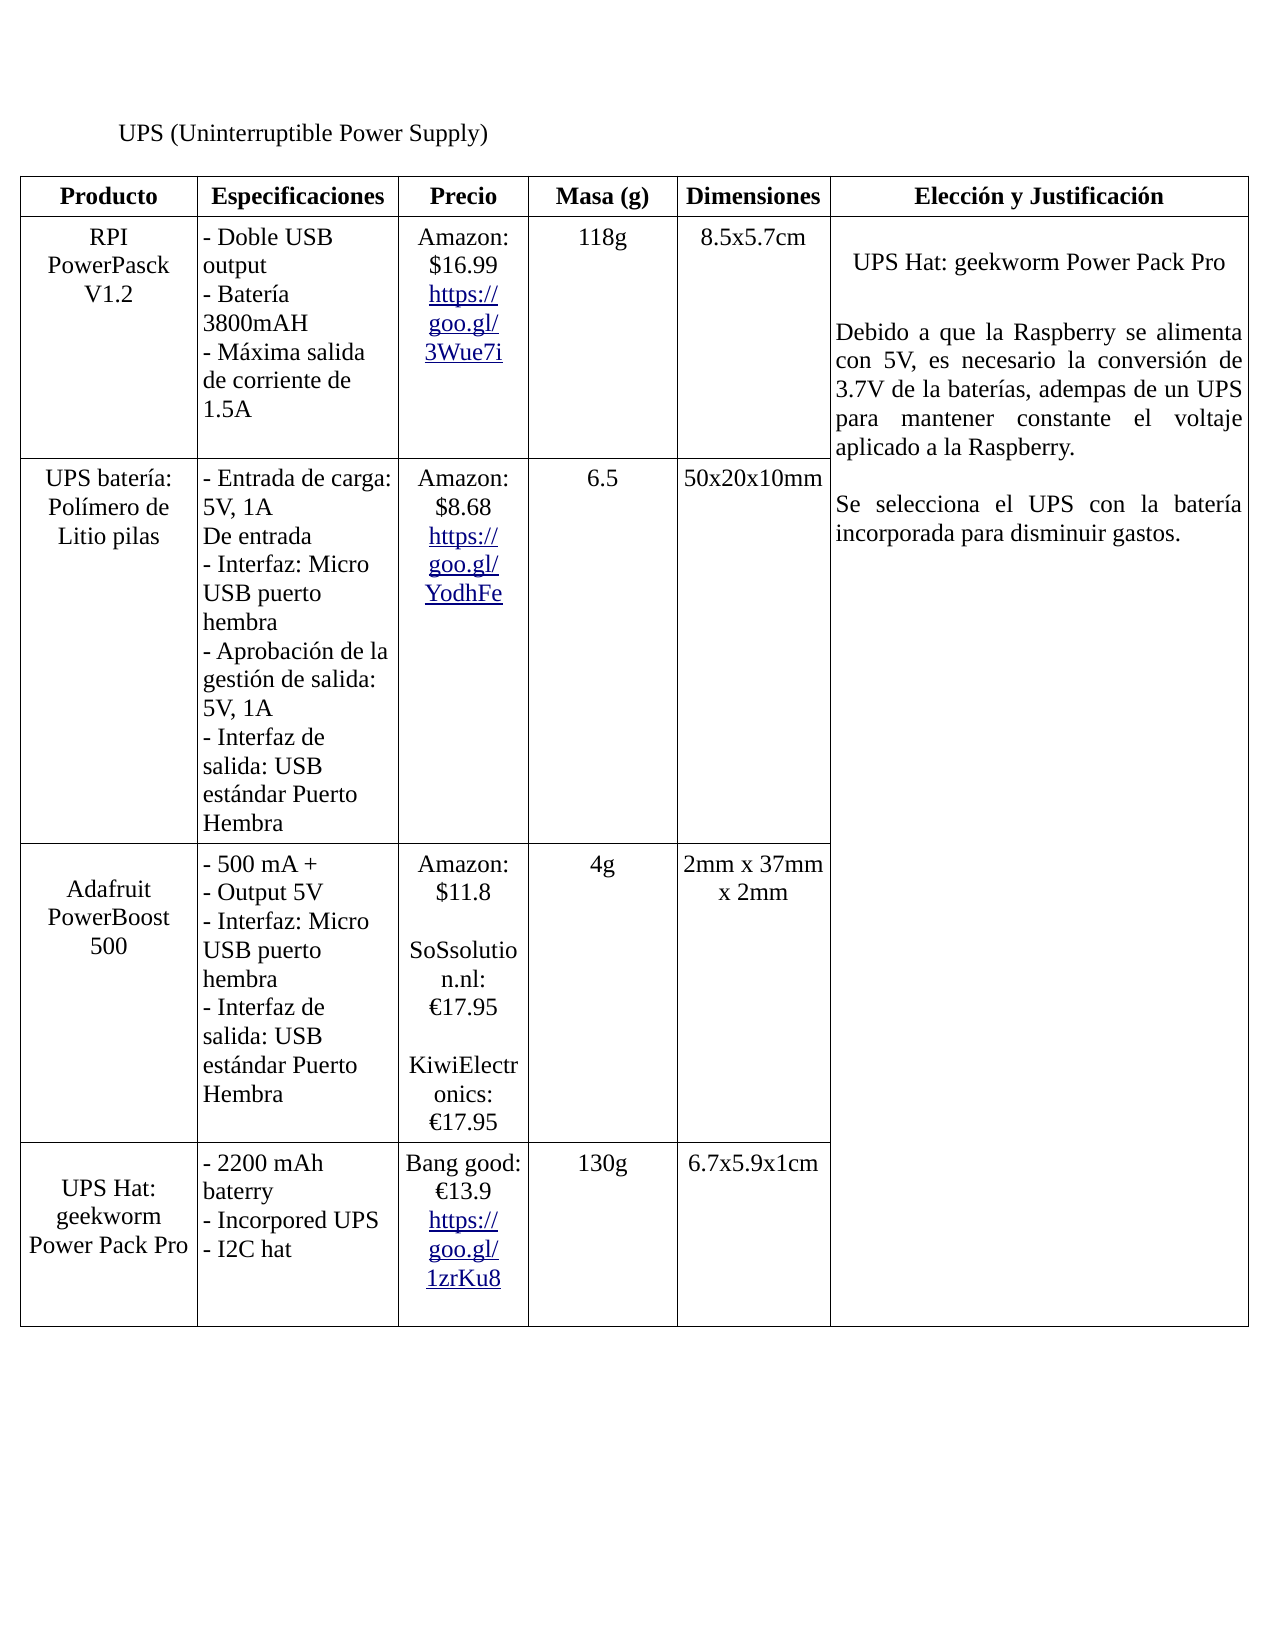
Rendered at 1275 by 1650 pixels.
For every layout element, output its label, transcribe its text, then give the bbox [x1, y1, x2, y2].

table_cell Amazon: $8.68 https://goo.gl/YodhFe [399, 459, 528, 843]
table_header Elección y Justificación [831, 177, 1248, 216]
table_cell 118g [529, 217, 677, 457]
table_header Masa (g) [529, 177, 677, 216]
table_cell 4g [529, 844, 677, 1142]
table_cell 130g [529, 1143, 677, 1326]
table_cell Adafruit PowerBoost 500 [21, 844, 197, 1142]
table_cell RPI PowerPasck V1.2 [21, 217, 197, 457]
table_cell Amazon: $11.8 SoSsolution.nl: €17.95 KiwiElectronics: €17.95 [399, 844, 528, 1142]
table_cell 6.7x5.9x1cm [678, 1143, 830, 1326]
table_cell UPS batería: Polímero de Litio pilas [21, 459, 197, 843]
text UPS (Uninterruptible Power Supply) [118, 118, 1157, 147]
table_header Producto [21, 177, 197, 216]
table_cell 50x20x10mm [678, 459, 830, 843]
table_cell 2mm x 37mm x 2mm [678, 844, 830, 1142]
table_cell UPS Hat: geekworm Power Pack Pro [21, 1143, 197, 1326]
table_cell 8.5x5.7cm [678, 217, 830, 457]
table_cell - 500 mA + - Output 5V - Interfaz: Micro USB puerto hembra - Interfaz de salida: USB estándar Puerto Hembra [198, 844, 398, 1142]
table_header Dimensiones [678, 177, 830, 216]
table_cell Amazon: $16.99 https://goo.gl/3Wue7i [399, 217, 528, 457]
table_header Precio [399, 177, 528, 216]
table_cell - 2200 mAh baterry - Incorpored UPS - I2C hat [198, 1143, 398, 1326]
table_header Especificaciones [198, 177, 398, 216]
table_cell 6.5 [529, 459, 677, 843]
table_cell UPS Hat: geekworm Power Pack Pro Debido a que la Raspberry se alimenta con 5V, es necesario la conversión de 3.7V de la baterías, adempas de un UPS para mantener constante el voltaje aplicado a la Raspberry. Se selecciona el UPS con la batería incorporada para disminuir gastos. [831, 217, 1248, 1326]
table_cell Bang good: €13.9 https://goo.gl/1zrKu8 [399, 1143, 528, 1326]
table_cell - Entrada de carga: 5V, 1A De entrada - Interfaz: Micro USB puerto hembra - Aprobación de la gestión de salida: 5V, 1A - Interfaz de salida: USB estándar Puerto Hembra [198, 459, 398, 843]
table_cell - Doble USB output - Batería 3800mAH - Máxima salida de corriente de 1.5A [198, 217, 398, 457]
